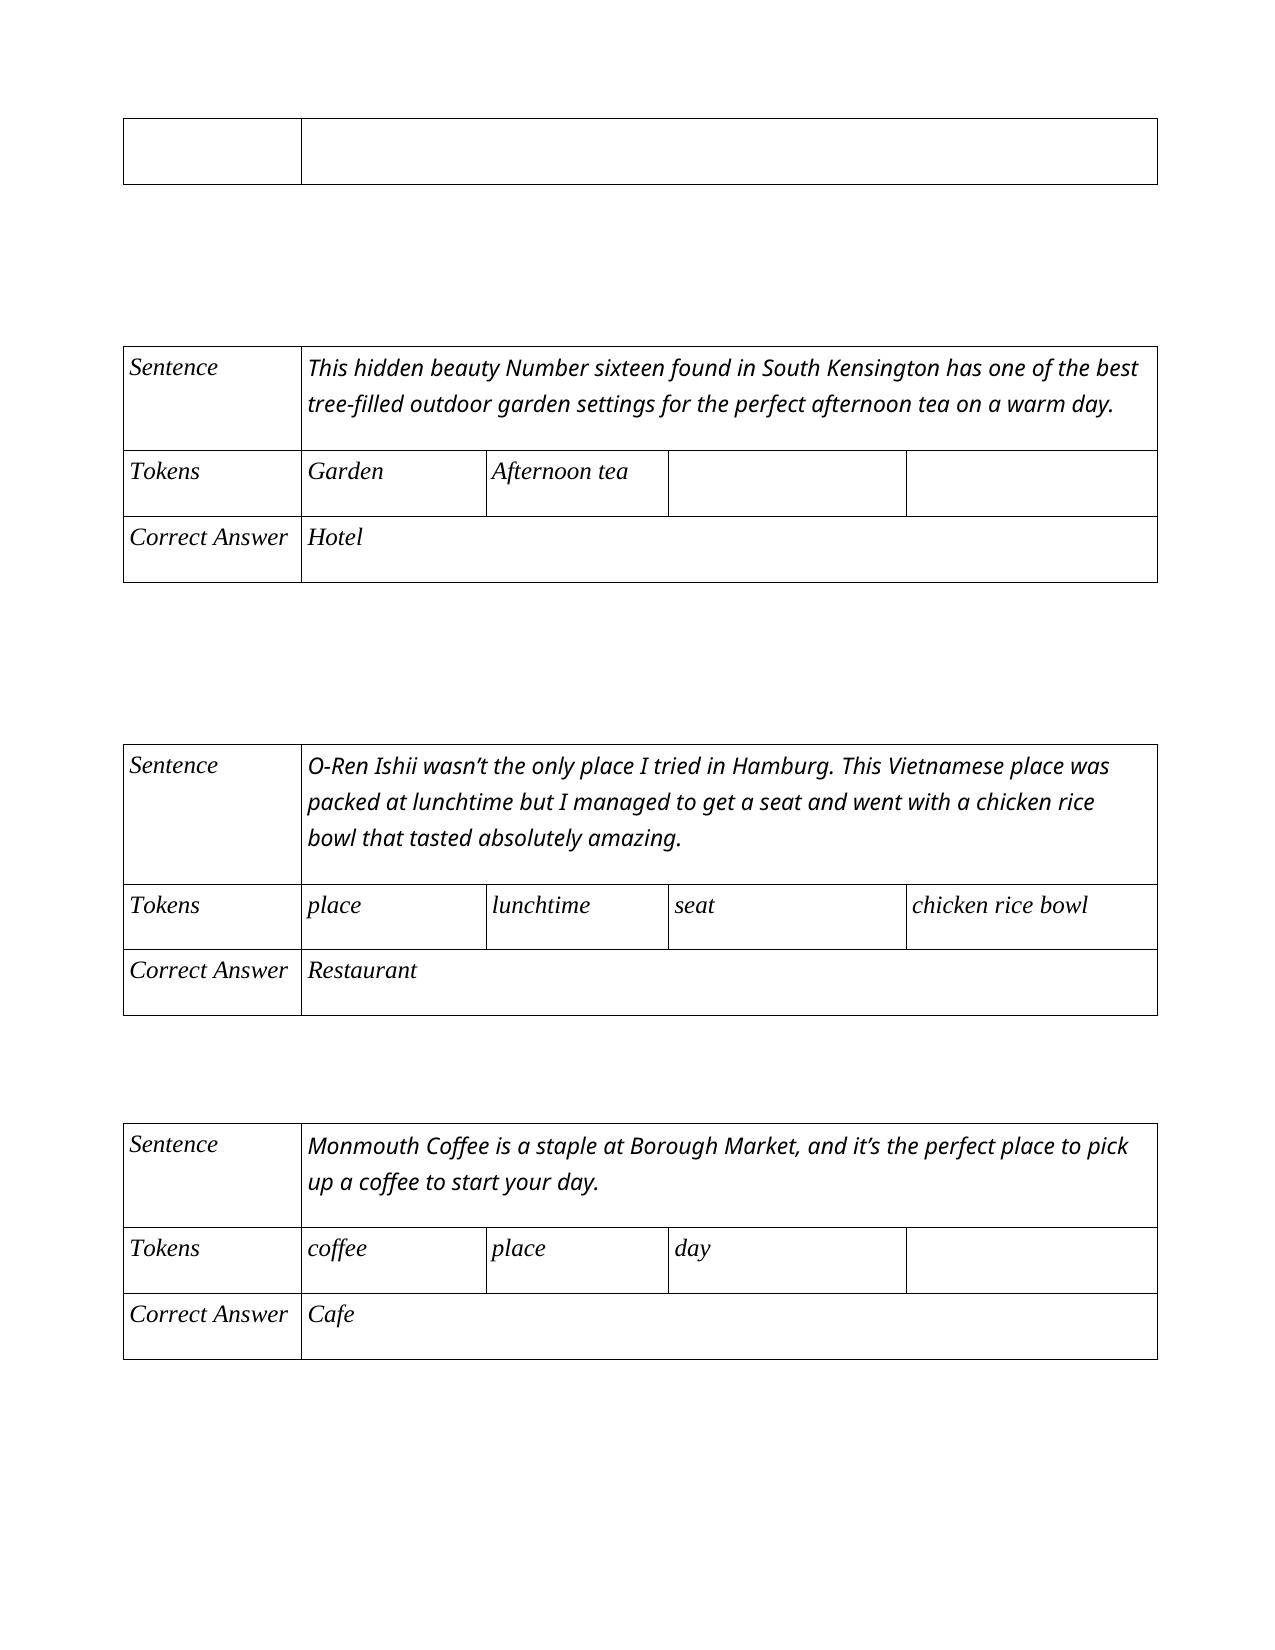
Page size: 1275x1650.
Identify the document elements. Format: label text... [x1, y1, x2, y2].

table_header Sentence [124, 347, 301, 450]
table_header Sentence [124, 745, 301, 883]
table_cell [907, 1228, 1157, 1293]
table_header This hidden beauty Number sixteen found in South Kensington has one of the best tree-filled outdoor garden settings for the perfect afternoon tea on a warm day. [302, 347, 1157, 450]
table_cell Correct Answer [124, 517, 301, 582]
table_cell Cafe [302, 1294, 1157, 1359]
table_cell Tokens [124, 1228, 301, 1293]
table_cell day [669, 1228, 906, 1293]
table_cell Restaurant [302, 950, 1157, 1015]
table_cell seat [669, 885, 906, 949]
table_header Sentence [124, 1124, 301, 1227]
table_cell Tokens [124, 885, 301, 949]
table_cell Afternoon tea [487, 451, 668, 516]
table_cell place [487, 1228, 668, 1293]
table_header O-Ren Ishii wasn’t the only place I tried in Hamburg. This Vietnamese place was packed at lunchtime but I managed to get a seat and went with a chicken rice bowl that tasted absolutely amazing. [302, 745, 1157, 883]
table_cell [669, 451, 906, 516]
table_cell coffee [302, 1228, 486, 1293]
table_cell [907, 451, 1157, 516]
table_cell lunchtime [487, 885, 668, 949]
table_cell chicken rice bowl [907, 885, 1157, 949]
table_header Monmouth Coffee is a staple at Borough Market, and it’s the perfect place to pick up a coffee to start your day. [302, 1124, 1157, 1227]
table_cell Tokens [124, 451, 301, 516]
table_cell Correct Answer [124, 950, 301, 1015]
table_cell place [302, 885, 486, 949]
table_cell [124, 119, 301, 184]
table_cell Correct Answer [124, 1294, 301, 1359]
table_cell [302, 119, 1157, 184]
table_cell Garden [302, 451, 486, 516]
table_cell Hotel [302, 517, 1157, 582]
